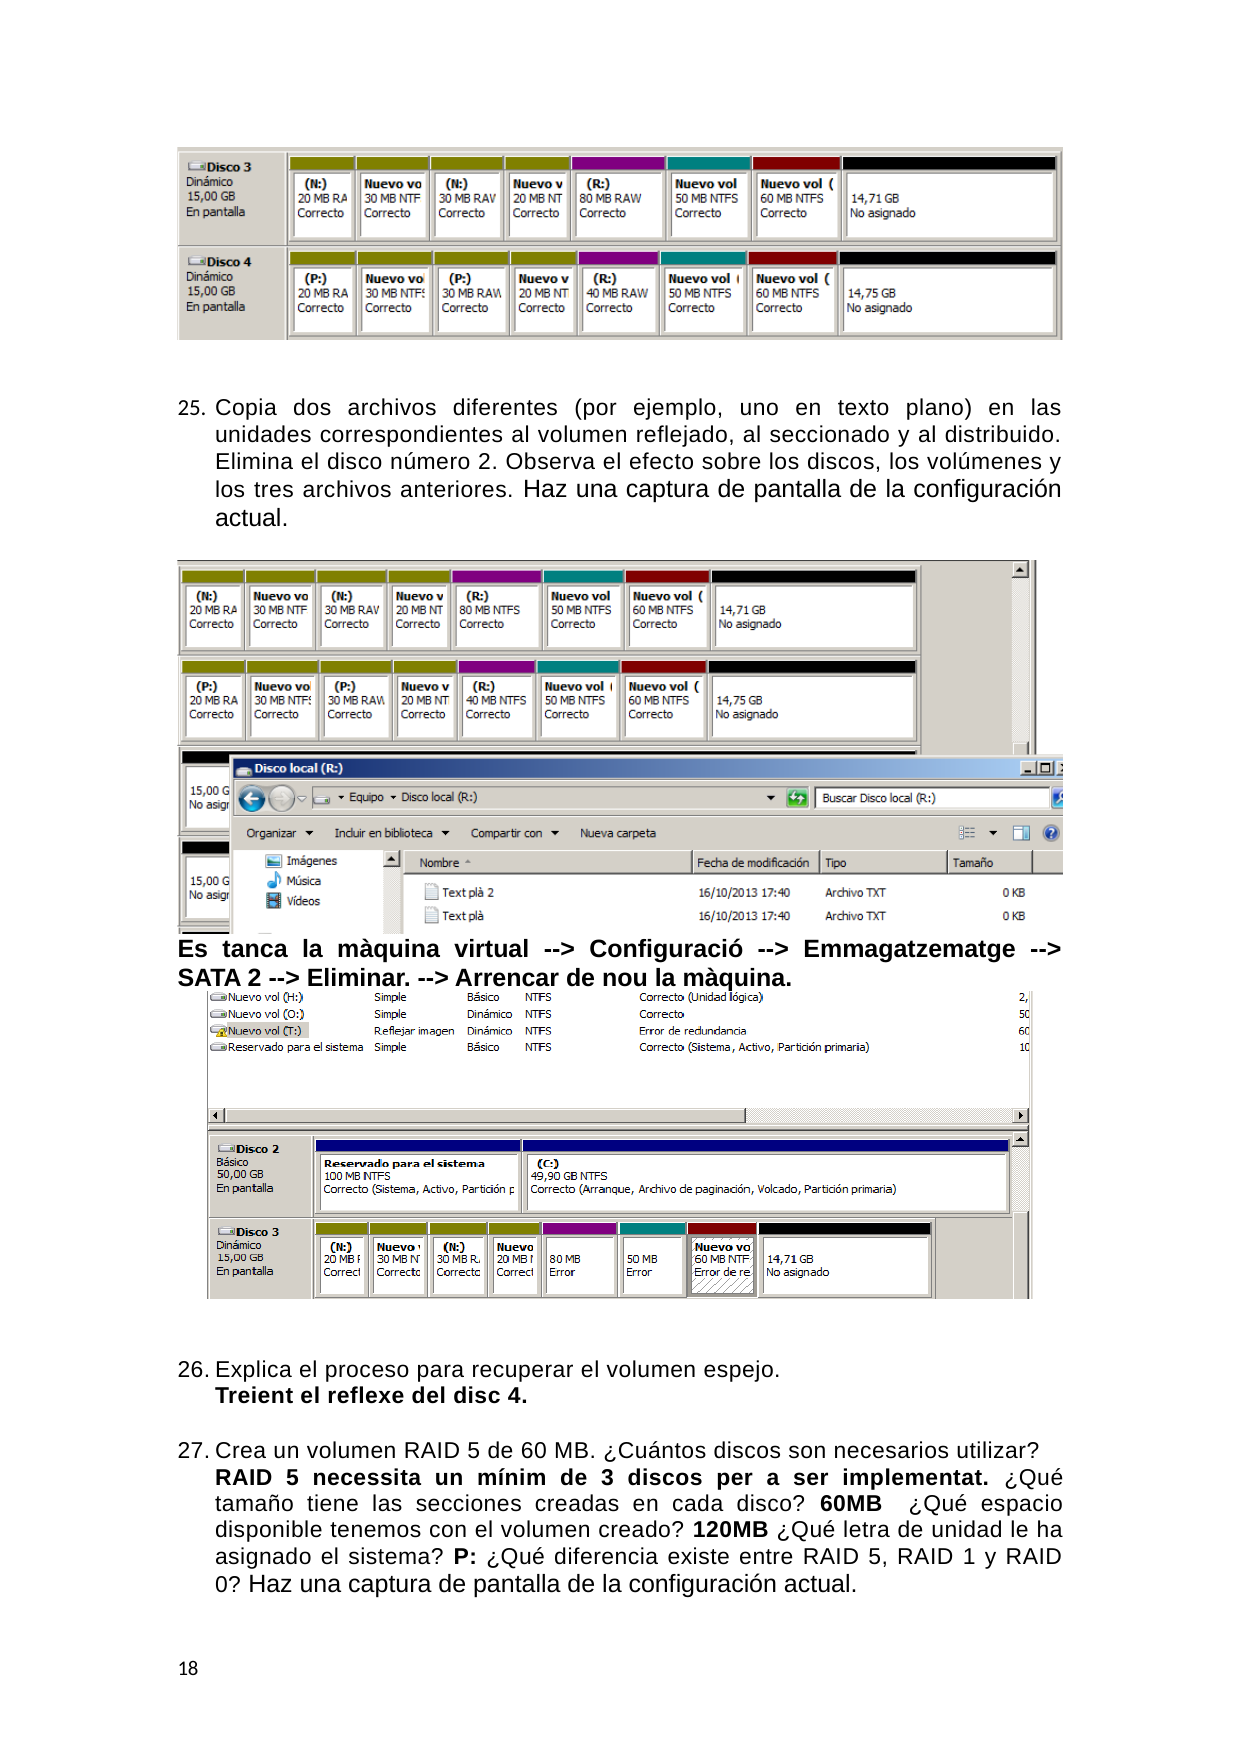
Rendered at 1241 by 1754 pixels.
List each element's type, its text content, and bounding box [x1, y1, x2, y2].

picture [177, 147, 1063, 340]
list Copia dos archivos diferentes (por ejemplo, uno en texto plano) en las unidades correspondientes al volumen reflejado, al seccionado y al distribuido. Elimina el disco número 2. Observa el efecto sobre los discos, los volúmenes y los tres archivos anteriores. Haz una captura de pantalla de la configuración actual. [177, 393, 1063, 531]
list Crea un volumen RAID 5 de 60 MB. ¿Cuántos discos son necesarios utilizar? [177, 1437, 1063, 1463]
picture [207, 991, 1033, 1299]
list Es tanca la màquina virtual --> Configuració --> Emmagatzematge --> SATA 2 --> Eliminar. --> Arrencar de nou la màquina. [177, 934, 1063, 992]
list Treient el reflexe del disc 4. [177, 1382, 1063, 1408]
list RAID 5 necessita un mínim de 3 discos per a ser implementat. ¿Qué tamaño tiene las secciones creadas en cada disco? 60MB ¿Qué espacio disponible tenemos con el volumen creado? 120MB ¿Qué letra de unidad le ha asignado el sistema? P: ¿Qué diferencia existe entre RAID 5, RAID 1 y RAID 0? Haz una captura de pantalla de la configuración actual. [177, 1463, 1063, 1598]
picture [177, 560, 1063, 934]
list Explica el proceso para recuperar el volumen espejo. [177, 1356, 1063, 1382]
